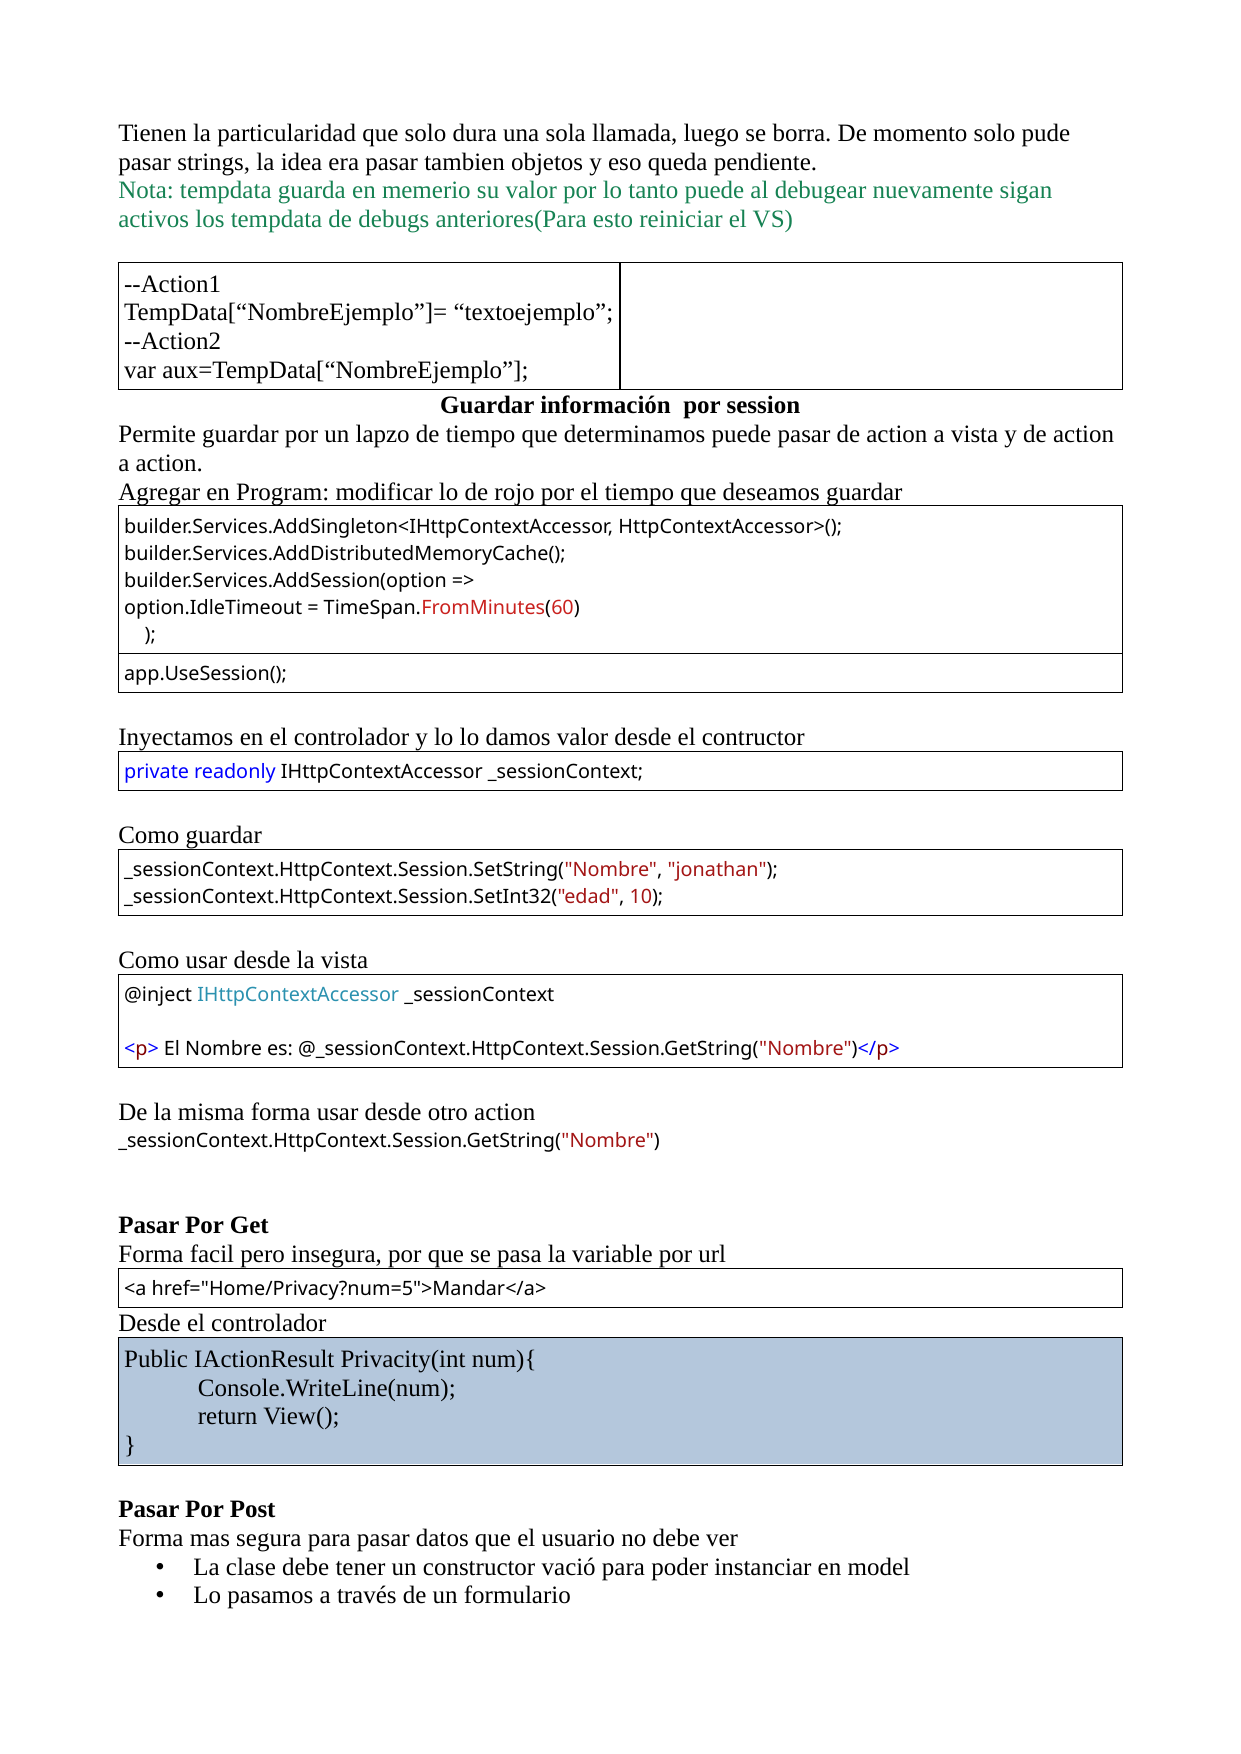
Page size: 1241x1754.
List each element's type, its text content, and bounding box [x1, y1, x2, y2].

text Como guardar [118, 820, 1122, 849]
table_header <a href="Home/Privacy?num=5">Mandar</a> [119, 1269, 1122, 1307]
text Permite guardar por un lapzo de tiempo que determinamos puede pasar de action a vista y de action a action. [118, 419, 1122, 477]
table_header builder.Services.AddSingleton<IHttpContextAccessor, HttpContextAccessor>(); builder.Services.AddDistributedMemoryCache(); builder.Services.AddSession(option => option.IdleTimeout = TimeSpan.FromMinutes(60) ); [119, 506, 1122, 653]
text De la misma forma usar desde otro action [118, 1097, 1122, 1126]
table_header _sessionContext.HttpContext.Session.SetString("Nombre", "jonathan"); _sessionContext.HttpContext.Session.SetInt32("edad", 10); [119, 850, 1122, 915]
text Desde el controlador [118, 1308, 1122, 1337]
text Nota: tempdata guarda en memerio su valor por lo tanto puede al debugear nuevamente sigan activos los tempdata de debugs anteriores(Para esto reiniciar el VS) [118, 176, 1122, 233]
text Tienen la particularidad que solo dura una sola llamada, luego se borra. De momento solo pude pasar strings, la idea era pasar tambien objetos y eso queda pendiente. [118, 118, 1122, 176]
table_header Public IActionResult Privacity(int num){ Console.WriteLine(num); return View(); } [119, 1338, 1122, 1464]
table_header --Action1 TempData[“NombreEjemplo”]= “textoejemplo”; --Action2 var aux=TempData[“NombreEjemplo”]; [119, 263, 619, 389]
text Agregar en Program: modificar lo de rojo por el tiempo que deseamos guardar [118, 477, 1122, 505]
text Forma facil pero insegura, por que se pasa la variable por url [118, 1239, 1122, 1268]
text Pasar Por Post [118, 1494, 1122, 1523]
table_header private readonly IHttpContextAccessor _sessionContext; [119, 752, 1122, 790]
text Pasar Por Get [118, 1210, 1122, 1239]
list La clase debe tener un constructor vació para poder instanciar en model [156, 1552, 1122, 1581]
text Forma mas segura para pasar datos que el usuario no debe ver [118, 1523, 1122, 1552]
text Inyectamos en el controlador y lo lo damos valor desde el contructor [118, 722, 1122, 751]
text _sessionContext.HttpContext.Session.GetString("Nombre") [118, 1126, 1122, 1153]
text Guardar información por session [118, 390, 1122, 419]
list Lo pasamos a través de un formulario [156, 1581, 1122, 1609]
text Como usar desde la vista [118, 945, 1122, 974]
table_header @inject IHttpContextAccessor _sessionContext <p> El Nombre es: @_sessionContext.HttpContext.Session.GetString("Nombre")</p> [119, 975, 1122, 1067]
table_cell app.UseSession(); [119, 654, 1122, 692]
table_header [621, 263, 1122, 389]
